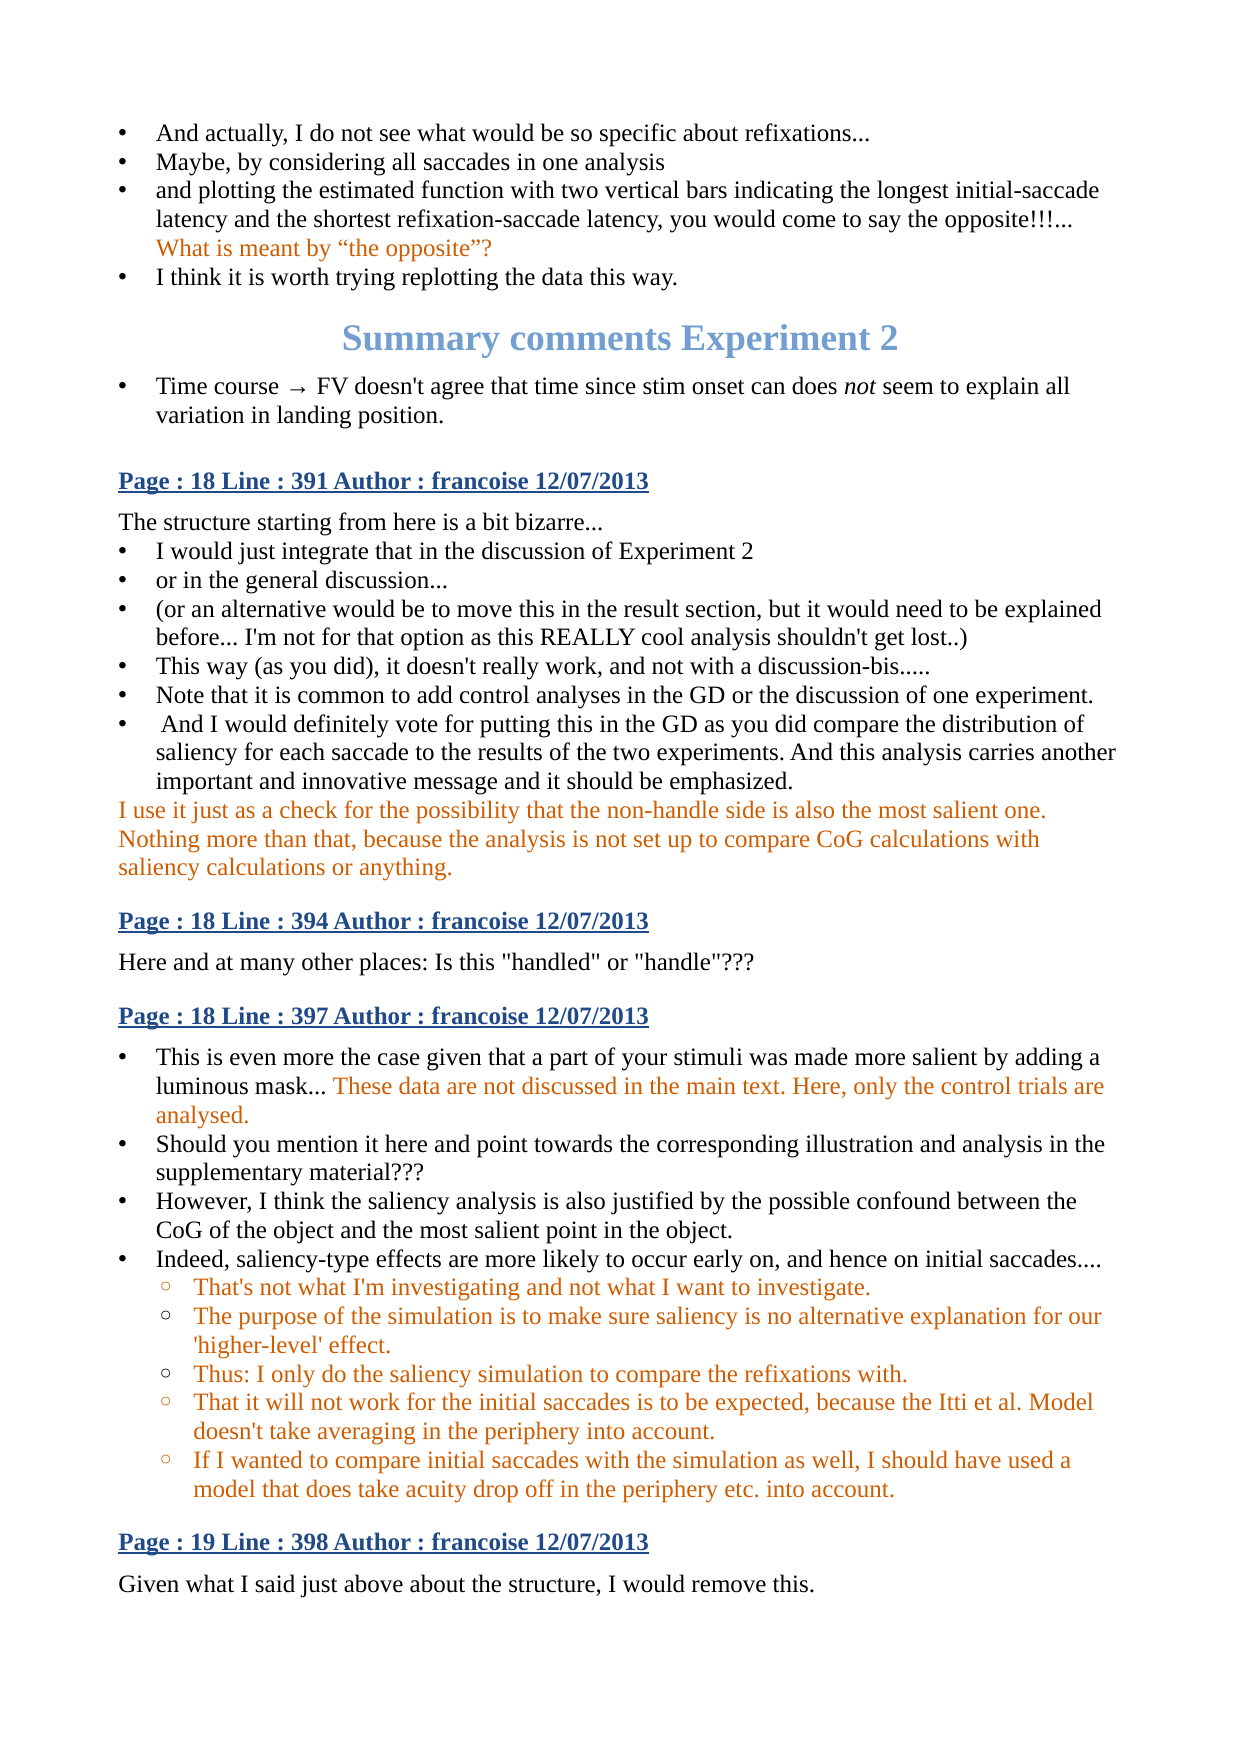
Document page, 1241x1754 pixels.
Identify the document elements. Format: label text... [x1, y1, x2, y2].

list I think it is worth trying replotting the data this way. [118, 262, 1122, 291]
list That's not what I'm investigating and not what I want to investigate. [156, 1272, 1122, 1301]
text Given what I said just above about the structure, I would remove this. [118, 1569, 1122, 1597]
subtitle Page : 18 Line : 391 Author : francoise 12/07/2013 [118, 466, 1122, 495]
list The purpose of the simulation is to make sure saliency is no alternative explanation for our 'higher-level' effect. [156, 1301, 1122, 1359]
list Indeed, saliency-type effects are more likely to occur early on, and hence on initial saccades.... [118, 1244, 1122, 1272]
list That it will not work for the initial saccades is to be expected, because the Itti et al. Model doesn't take averaging in the periphery into account. [156, 1387, 1122, 1445]
subtitle Page : 19 Line : 398 Author : francoise 12/07/2013 [118, 1527, 1122, 1556]
text Here and at many other places: Is this "handled" or "handle"??? [118, 947, 1122, 976]
list If I wanted to compare initial saccades with the simulation as well, I should have used a model that does take acuity drop off in the periphery etc. into account. [156, 1445, 1122, 1502]
list And I would definitely vote for putting this in the GD as you did compare the distribution of saliency for each saccade to the results of the two experiments. And this analysis carries another important and innovative message and it should be emphasized. [118, 709, 1122, 795]
text I use it just as a check for the possibility that the non-handle side is also the most salient one. Nothing more than that, because the analysis is not set up to compare CoG calculations with saliency calculations or anything. [118, 795, 1122, 881]
subtitle Page : 18 Line : 394 Author : francoise 12/07/2013 [118, 906, 1122, 935]
list Should you mention it here and point towards the corresponding illustration and analysis in the supplementary material??? [118, 1129, 1122, 1186]
list and plotting the estimated function with two vertical bars indicating the longest initial-saccade latency and the shortest refixation-saccade latency, you would come to say the opposite!!!... What is meant by “the opposite”? [118, 176, 1122, 262]
list Note that it is common to add control analyses in the GD or the discussion of one experiment. [118, 680, 1122, 709]
text The structure starting from here is a bit bizarre... [118, 507, 1122, 536]
title Summary comments Experiment 2 [118, 316, 1122, 359]
subtitle Page : 18 Line : 397 Author : francoise 12/07/2013 [118, 1001, 1122, 1030]
list I would just integrate that in the discussion of Experiment 2 [118, 536, 1122, 565]
list This way (as you did), it doesn't really work, and not with a discussion-bis..... [118, 651, 1122, 680]
list Maybe, by considering all saccades in one analysis [118, 147, 1122, 176]
list or in the general discussion... [118, 565, 1122, 594]
list And actually, I do not see what would be so specific about refixations... [118, 118, 1122, 147]
list (or an alternative would be to move this in the result section, but it would need to be explained before... I'm not for that option as this REALLY cool analysis shouldn't get lost..) [118, 594, 1122, 651]
list Thus: I only do the saliency simulation to compare the refixations with. [156, 1359, 1122, 1387]
list Time course → FV doesn't agree that time since stim onset can does not seem to explain all variation in landing position. [118, 371, 1122, 429]
list This is even more the case given that a part of your stimuli was made more salient by adding a luminous mask... These data are not discussed in the main text. Here, only the control trials are analysed. [118, 1042, 1122, 1129]
list However, I think the saliency analysis is also justified by the possible confound between the CoG of the object and the most salient point in the object. [118, 1186, 1122, 1244]
